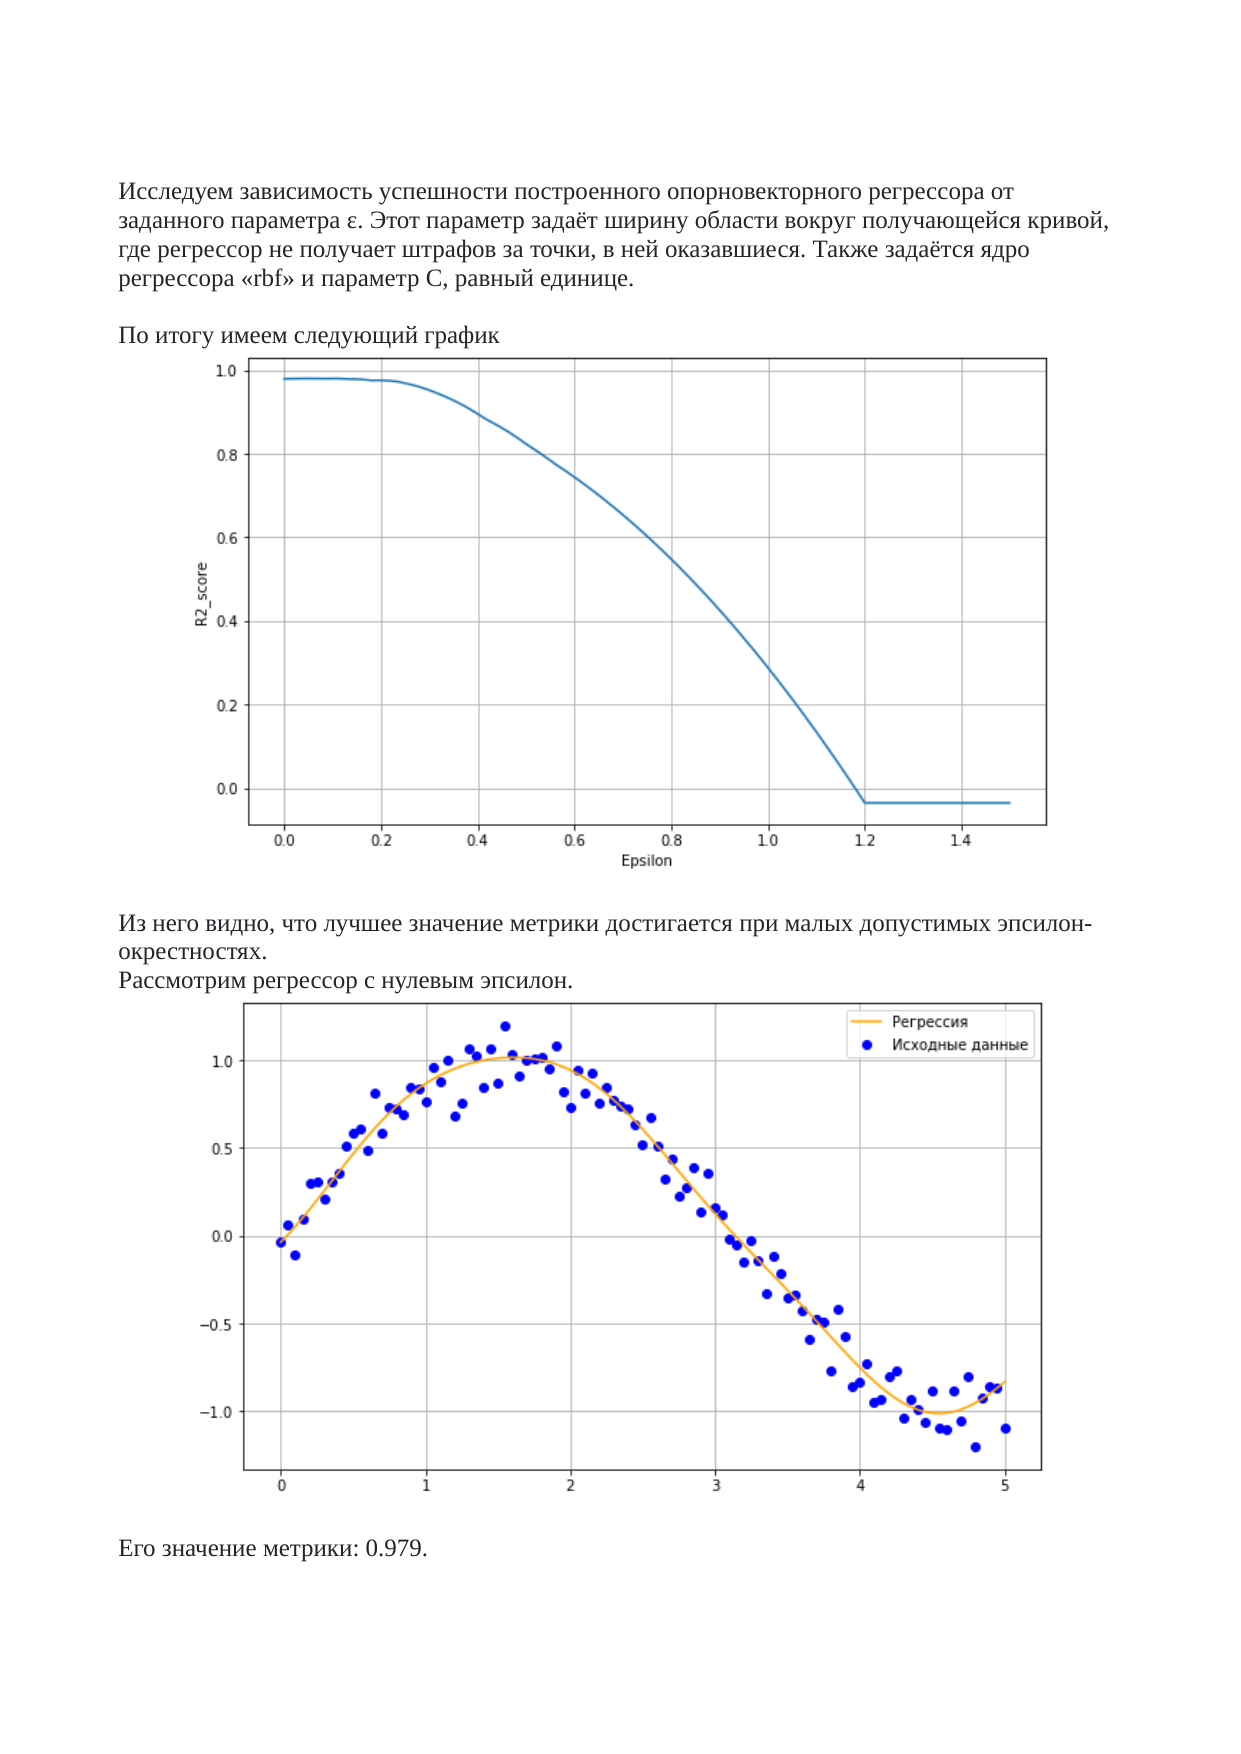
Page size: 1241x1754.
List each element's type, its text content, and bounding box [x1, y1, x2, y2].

text Рассмотрим регрессор с нулевым эпсилон. [118, 965, 1122, 994]
picture [189, 993, 1051, 1504]
text Его значение метрики: 0.979. [118, 1533, 1122, 1561]
text Исследуем зависимость успешности построенного опорновекторного регрессора от заданного параметра ε. Этот параметр задаёт ширину области вокруг получающейся кривой, где регрессор не получает штрафов за точки, в ней оказавшиеся. Также задаётся ядро регрессора «rbf» и параметр C, равный единице. [118, 176, 1122, 291]
text По итогу имеем следующий график [118, 320, 1122, 349]
picture [184, 348, 1056, 879]
text Из него видно, что лучшее значение метрики достигается при малых допустимых эпсилон-окрестностях. [118, 908, 1122, 965]
